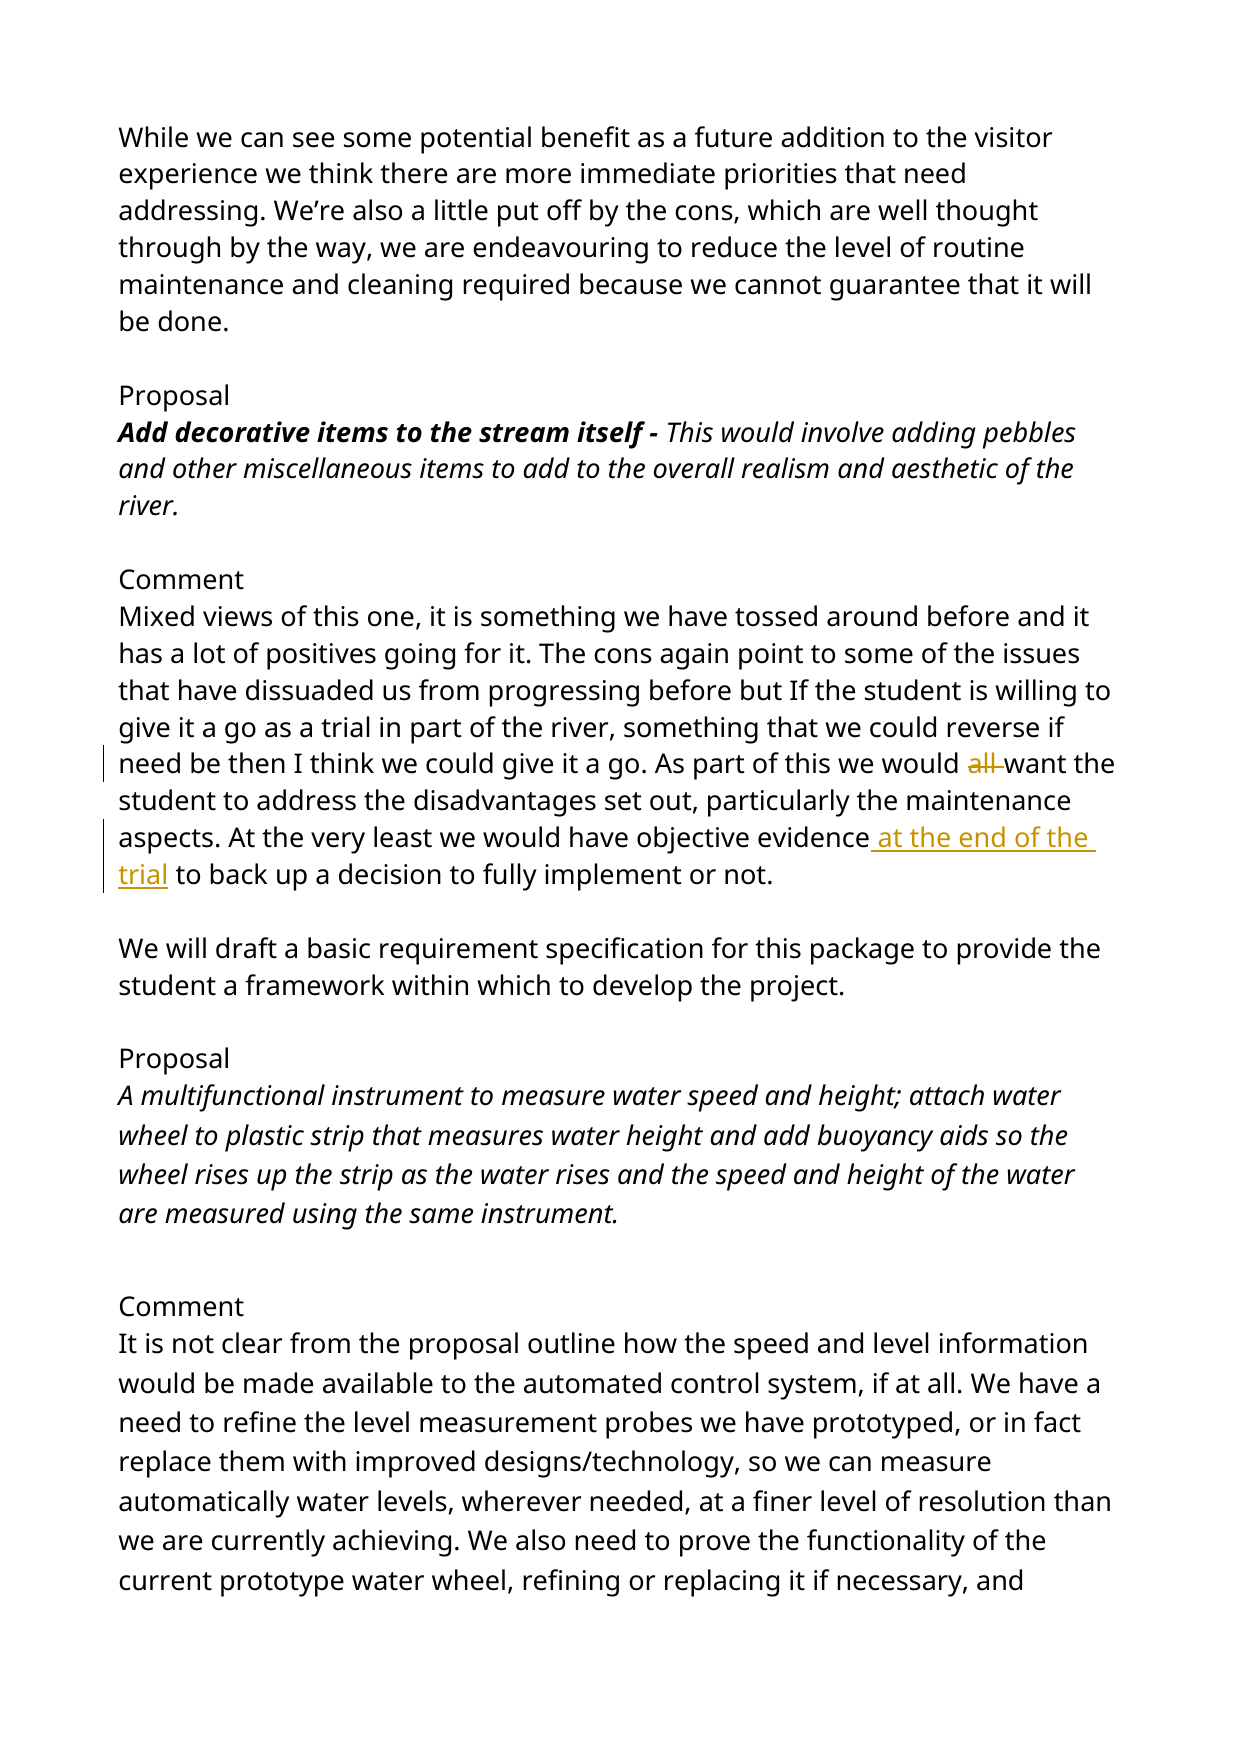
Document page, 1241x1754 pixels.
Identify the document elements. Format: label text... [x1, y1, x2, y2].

text While we can see some potential benefit as a future addition to the visitor experience we think there are more immediate priorities that need addressing. We’re also a little put off by the cons, which are well thought through by the way, we are endeavouring to reduce the level of routine maintenance and cleaning required because we cannot guarantee that it will be done. [118, 118, 1122, 339]
text Proposal [118, 376, 1122, 413]
text Comment [118, 561, 1122, 597]
text We will draft a basic requirement specification for this package to provide the student a framework within which to develop the project. [118, 929, 1122, 1003]
text Mixed views of this one, it is something we have tossed around before and it has a lot of positives going for it. The cons again point to some of the issues that have dissuaded us from progressing before but If the student is willing to give it a go as a trial in part of the river, something that we could reverse if need be then I think we could give it a go. As part of this we would want the student to address the disadvantages set out, particularly the maintenance aspects. At the very least we would have objective evidence at the end of the trial to back up a decision to fully implement or not. [118, 597, 1122, 892]
text Proposal [118, 1040, 1122, 1077]
text It is not clear from the proposal outline how the speed and level information would be made available to the automated control system, if at all. We have a need to refine the level measurement probes we have prototyped, or in fact replace them with improved designs/technology, so we can measure automatically water levels, wherever needed, at a finer level of resolution than we are currently achieving. We also need to prove the functionality of the current prototype water wheel, refining or replacing it if necessary, and [118, 1325, 1122, 1598]
text A multifunctional instrument to measure water speed and height; attach water wheel to plastic strip that measures water height and add buoyancy aids so the wheel rises up the strip as the water rises and the speed and height of the water are measured using the same instrument. [118, 1077, 1122, 1232]
text Comment [118, 1288, 1122, 1325]
text Add decorative items to the stream itself - This would involve adding pebbles and other miscellaneous items to add to the overall realism and aesthetic of the river. [118, 413, 1122, 524]
